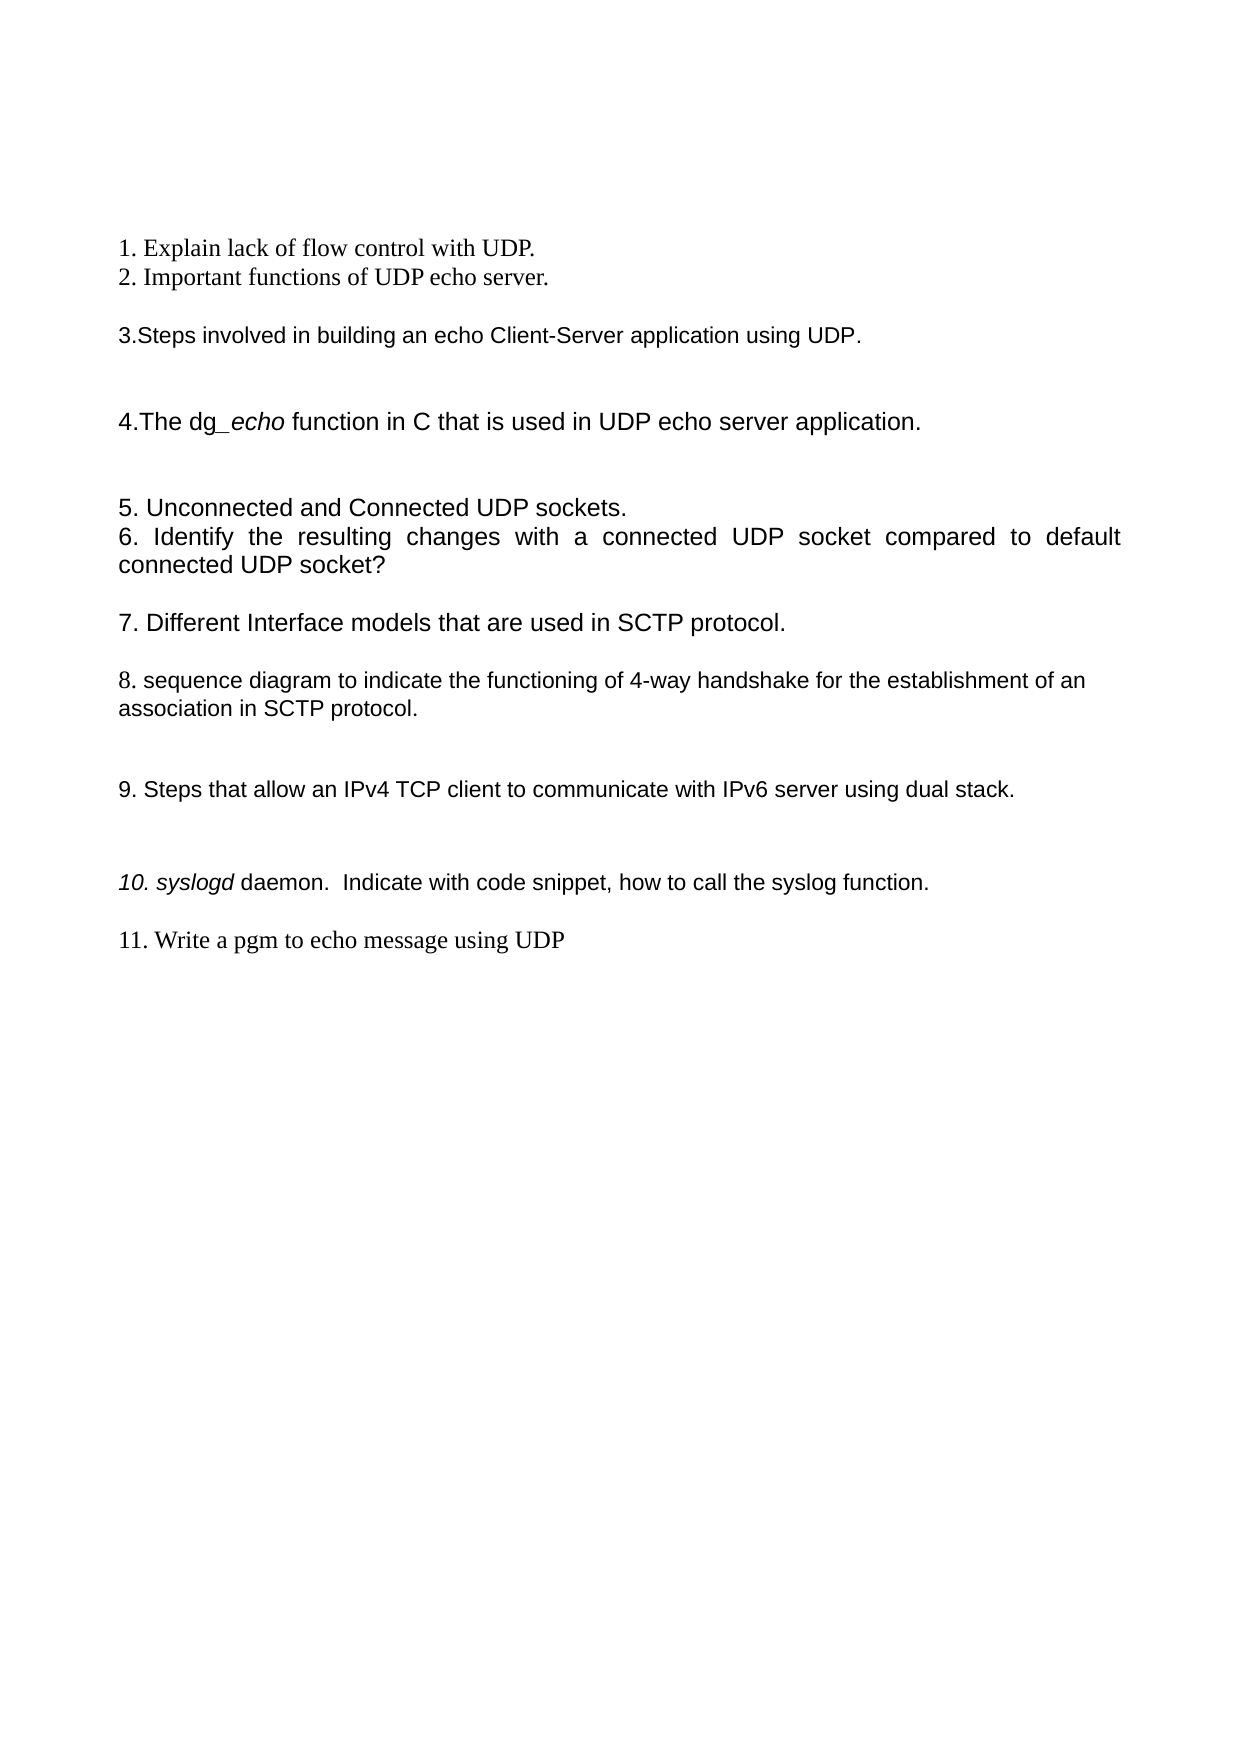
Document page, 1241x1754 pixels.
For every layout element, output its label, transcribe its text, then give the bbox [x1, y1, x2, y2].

text 2. Important functions of UDP echo server. [118, 262, 1122, 291]
text 5. Unconnected and Connected UDP sockets. [118, 493, 1122, 521]
subtitle 9. Steps that allow an IPv4 TCP client to communicate with IPv6 server using dual stack. [118, 751, 1122, 809]
text 4.The dg_echo function in C that is used in UDP echo server application. [118, 406, 1122, 435]
text 7. Different Interface models that are used in SCTP protocol. [118, 608, 1122, 637]
text 11. Write a pgm to echo message using UDP [118, 925, 1122, 954]
text 3.Steps involved in building an echo Client-Server application using UDP. [118, 320, 1122, 377]
text 1. Explain lack of flow control with UDP. [118, 233, 1122, 262]
text 6. Identify the resulting changes with a connected UDP socket compared to default connected UDP socket? [118, 521, 1122, 579]
subtitle 10. syslogd daemon. Indicate with code snippet, how to call the syslog function. [118, 867, 1122, 896]
text 8. sequence diagram to indicate the functioning of 4-way handshake for the establishment of an association in SCTP protocol. [118, 637, 1122, 722]
